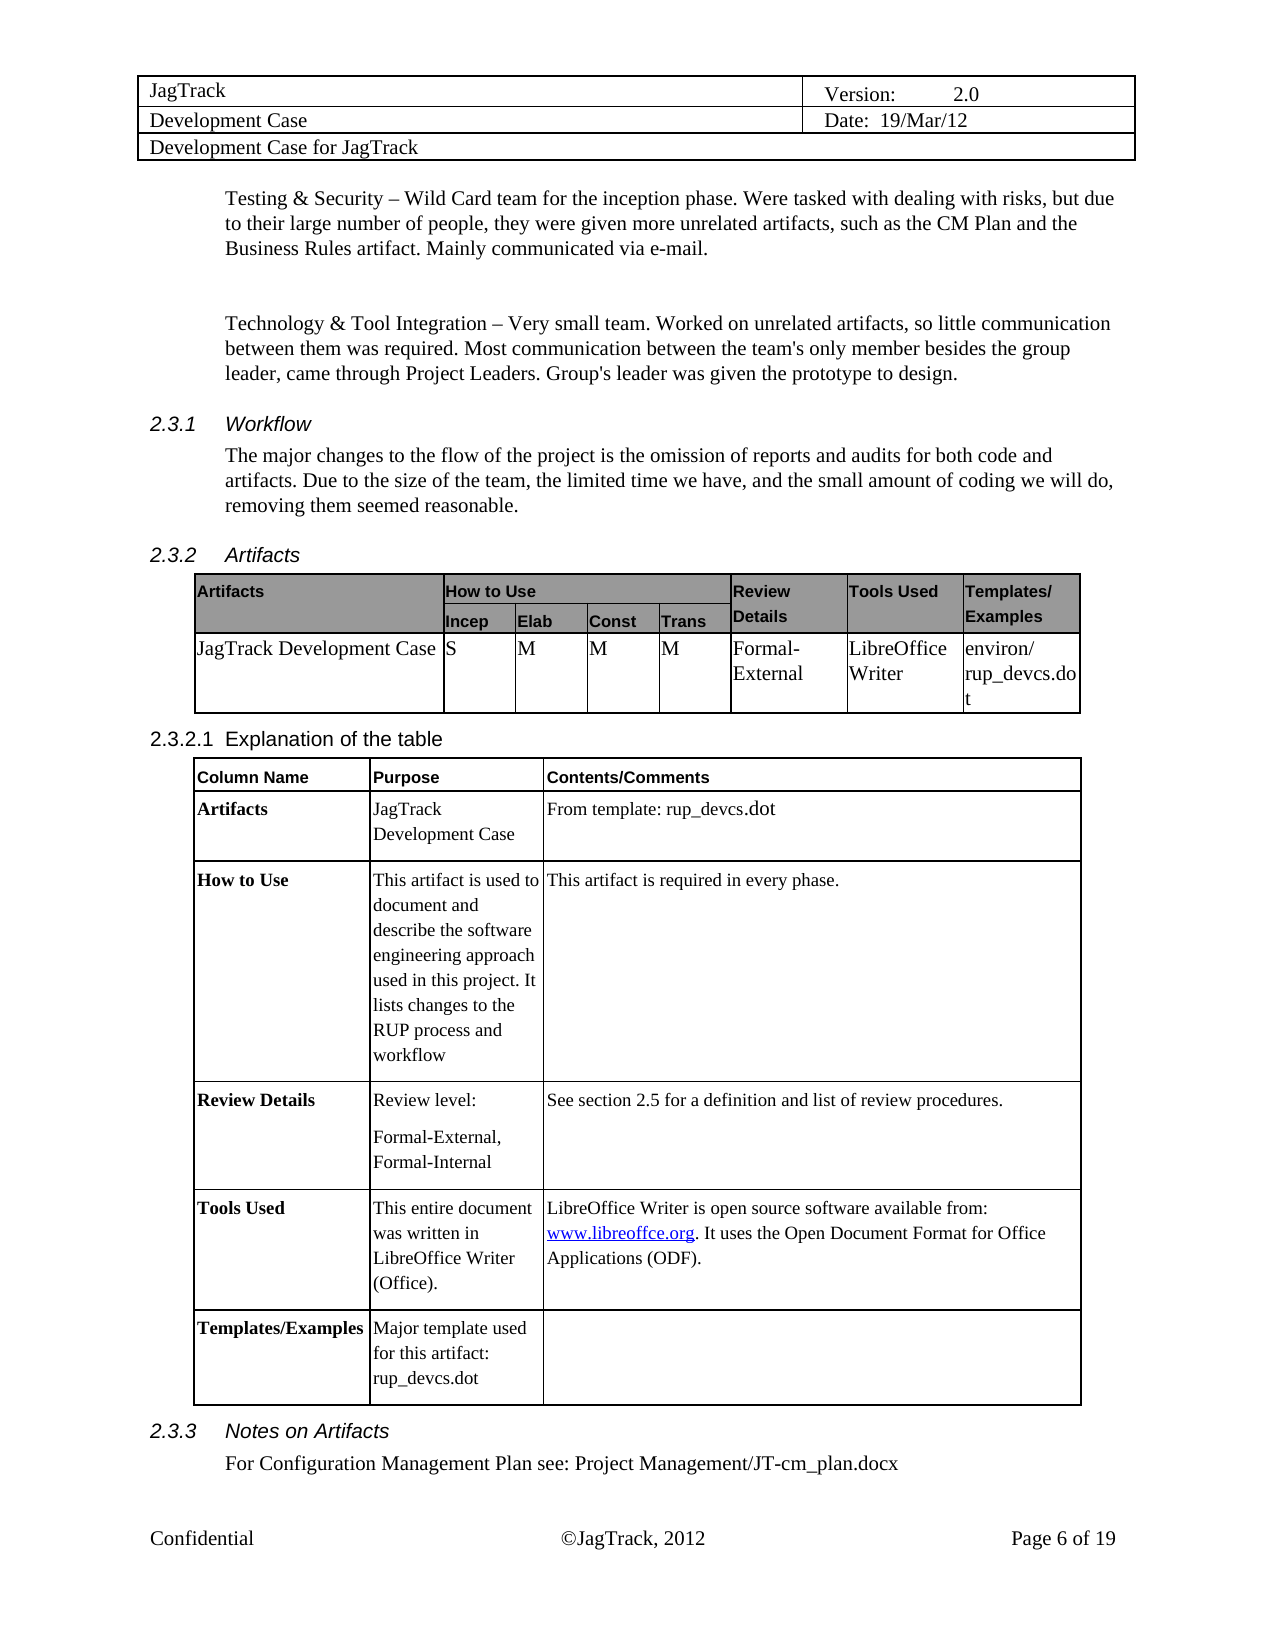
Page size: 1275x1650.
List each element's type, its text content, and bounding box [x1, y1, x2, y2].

table_cell Formal-External [732, 634, 847, 712]
table_cell Elab [516, 604, 587, 632]
table_cell Tools Used [195, 1190, 369, 1309]
table_header Column Name [195, 759, 369, 790]
table_header Review Details [732, 575, 847, 632]
text The major changes to the flow of the project is the omission of reports and audits for both code and artifacts. Due to the size of the team, the limited time we have, and the small amount of coding we will do, removing them seemed reasonable. [225, 442, 1125, 517]
table_cell Review Details [195, 1082, 369, 1188]
table_header Tools Used [848, 575, 963, 632]
text Technology & Tool Integration – Very small team. Worked on unrelated artifacts, so little communication between them was required. Most communication between the team's only member besides the group leader, came through Project Leaders. Group's leader was given the prototype to design. [225, 310, 1125, 385]
table_cell Trans [660, 604, 730, 632]
table_header How to Use [445, 575, 730, 603]
table_cell LibreOffice Writer [848, 634, 963, 712]
table_cell From template: rup_devcs.dot [544, 792, 1080, 860]
table_cell Const [588, 604, 659, 632]
table_cell [544, 1311, 1080, 1404]
table_cell Review level: Formal-External, Formal-Internal [371, 1082, 543, 1188]
table_header Templates/ Examples [964, 575, 1079, 632]
table_cell This artifact is used to document and describe the software engineering approach used in this project. It lists changes to the RUP process and workflow [371, 862, 543, 1081]
table_cell LibreOffice Writer is open source software available from: www.libreoffce.org. It uses the Open Document Format for Office Applications (ODF). [544, 1190, 1080, 1309]
subtitle Artifacts [150, 542, 1125, 567]
table_header Contents/Comments [544, 759, 1080, 790]
table_cell JagTrack Development Case [371, 792, 543, 860]
text For Configuration Management Plan see: Project Management/JT-cm_plan.docx [225, 1449, 1125, 1474]
table_cell M [516, 634, 587, 712]
table_cell Templates/Examples [195, 1311, 369, 1404]
table_cell This artifact is required in every phase. [544, 862, 1080, 1081]
table_cell This entire document was written in LibreOffice Writer (Office). [371, 1190, 543, 1309]
table_cell Artifacts [195, 792, 369, 860]
table_header Purpose [371, 759, 543, 790]
table_cell Incep [445, 604, 515, 632]
table_cell Major template used for this artifact: rup_devcs.dot [371, 1311, 543, 1404]
table_cell JagTrack Development Case [196, 634, 443, 712]
subtitle Workflow [150, 410, 1125, 435]
subtitle Explanation of the table [150, 726, 1125, 751]
table_cell M [588, 634, 659, 712]
table_cell S [445, 634, 515, 712]
text Testing & Security – Wild Card team for the inception phase. Were tasked with dealing with risks, but due to their large number of people, they were given more unrelated artifacts, such as the CM Plan and the Business Rules artifact. Mainly communicated via e-mail. [225, 185, 1125, 260]
subtitle Notes on Artifacts [150, 1418, 1125, 1443]
table_cell environ/rup_devcs.dot [964, 634, 1079, 712]
table_cell M [660, 634, 730, 712]
table_cell See section 2.5 for a definition and list of review procedures. [544, 1082, 1080, 1188]
table_header Artifacts [196, 575, 443, 632]
table_cell How to Use [195, 862, 369, 1081]
